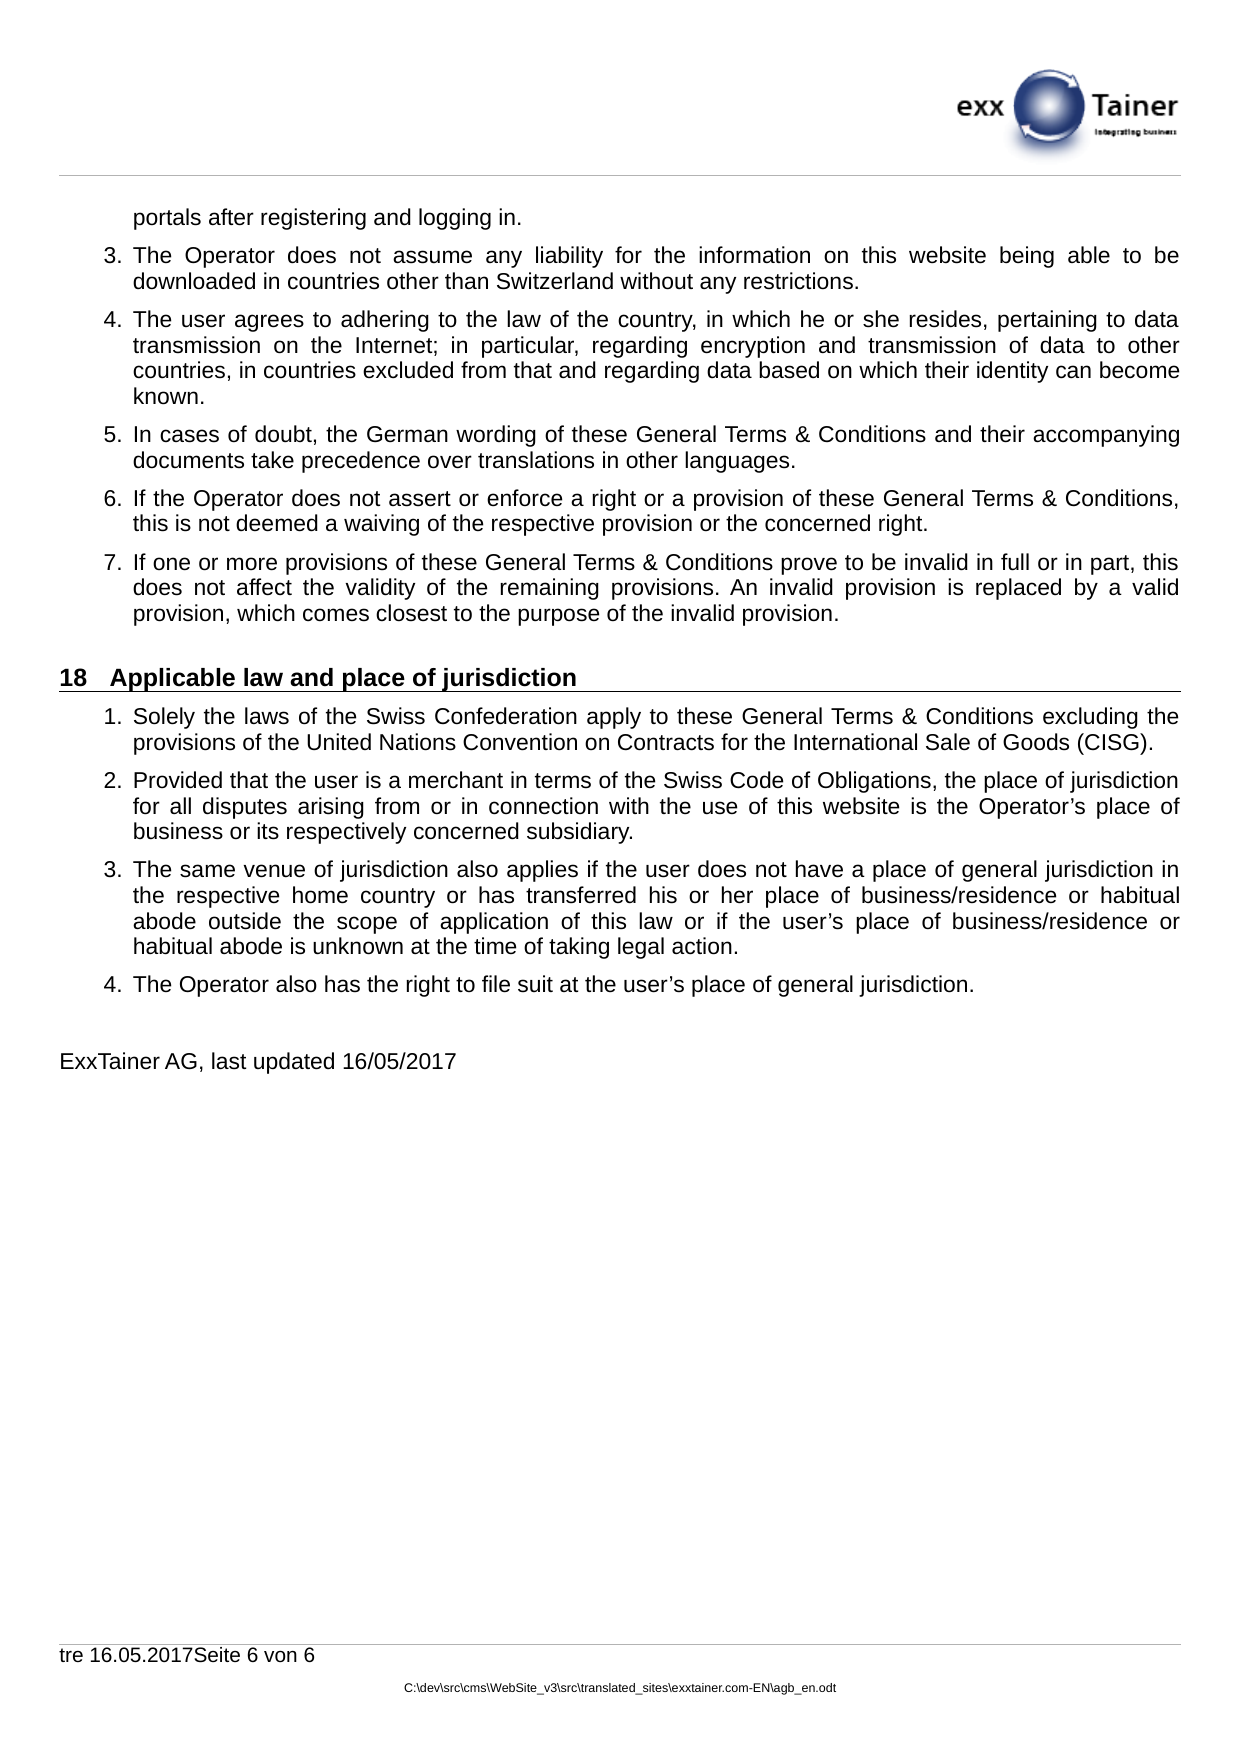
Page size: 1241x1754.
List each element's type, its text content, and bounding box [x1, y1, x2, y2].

list Provided that the user is a merchant in terms of the Swiss Code of Obligations, the place of jurisdiction for all disputes arising from or in connection with the use of this website is the Operator’s place of business or its respectively concerned subsidiary. [103, 768, 1181, 845]
list portals after registering and logging in. [103, 205, 1181, 230]
list Solely the laws of the Swiss Confederation apply to these General Terms & Conditions excluding the provisions of the United Nations Convention on Contracts for the International Sale of Goods (CISG). [103, 704, 1181, 755]
list In cases of doubt, the German wording of these General Terms & Conditions and their accompanying documents take precedence over translations in other languages. [103, 422, 1181, 473]
list The user agrees to adhering to the law of the country, in which he or she resides, pertaining to data transmission on the Internet; in particular, regarding encryption and transmission of data to other countries, in countries excluded from that and regarding data based on which their identity can become known. [103, 307, 1181, 409]
list If the Operator does not assert or enforce a right or a provision of these General Terms & Conditions, this is not deemed a waiving of the respective provision or the concerned right. [103, 485, 1181, 537]
text ExxTainer AG, last updated 16/05/2017 [59, 1048, 1181, 1074]
list The Operator does not assume any liability for the information on this website being able to be downloaded in countries other than Switzerland without any restrictions. [103, 243, 1181, 294]
list The Operator also has the right to file suit at the user’s place of general jurisdiction. [103, 972, 1181, 998]
subtitle Applicable law and place of jurisdiction [59, 663, 1181, 691]
list The same venue of jurisdiction also applies if the user does not have a place of general jurisdiction in the respective home country or has transferred his or her place of business/residence or habitual abode outside the scope of application of this law or if the user’s place of business/residence or habitual abode is unknown at the time of taking legal action. [103, 857, 1181, 960]
list If one or more provisions of these General Terms & Conditions prove to be invalid in full or in part, this does not affect the validity of the remaining provisions. An invalid provision is replaced by a valid provision, which comes closest to the purpose of the invalid provision. [103, 549, 1181, 626]
picture [956, 69, 1182, 165]
